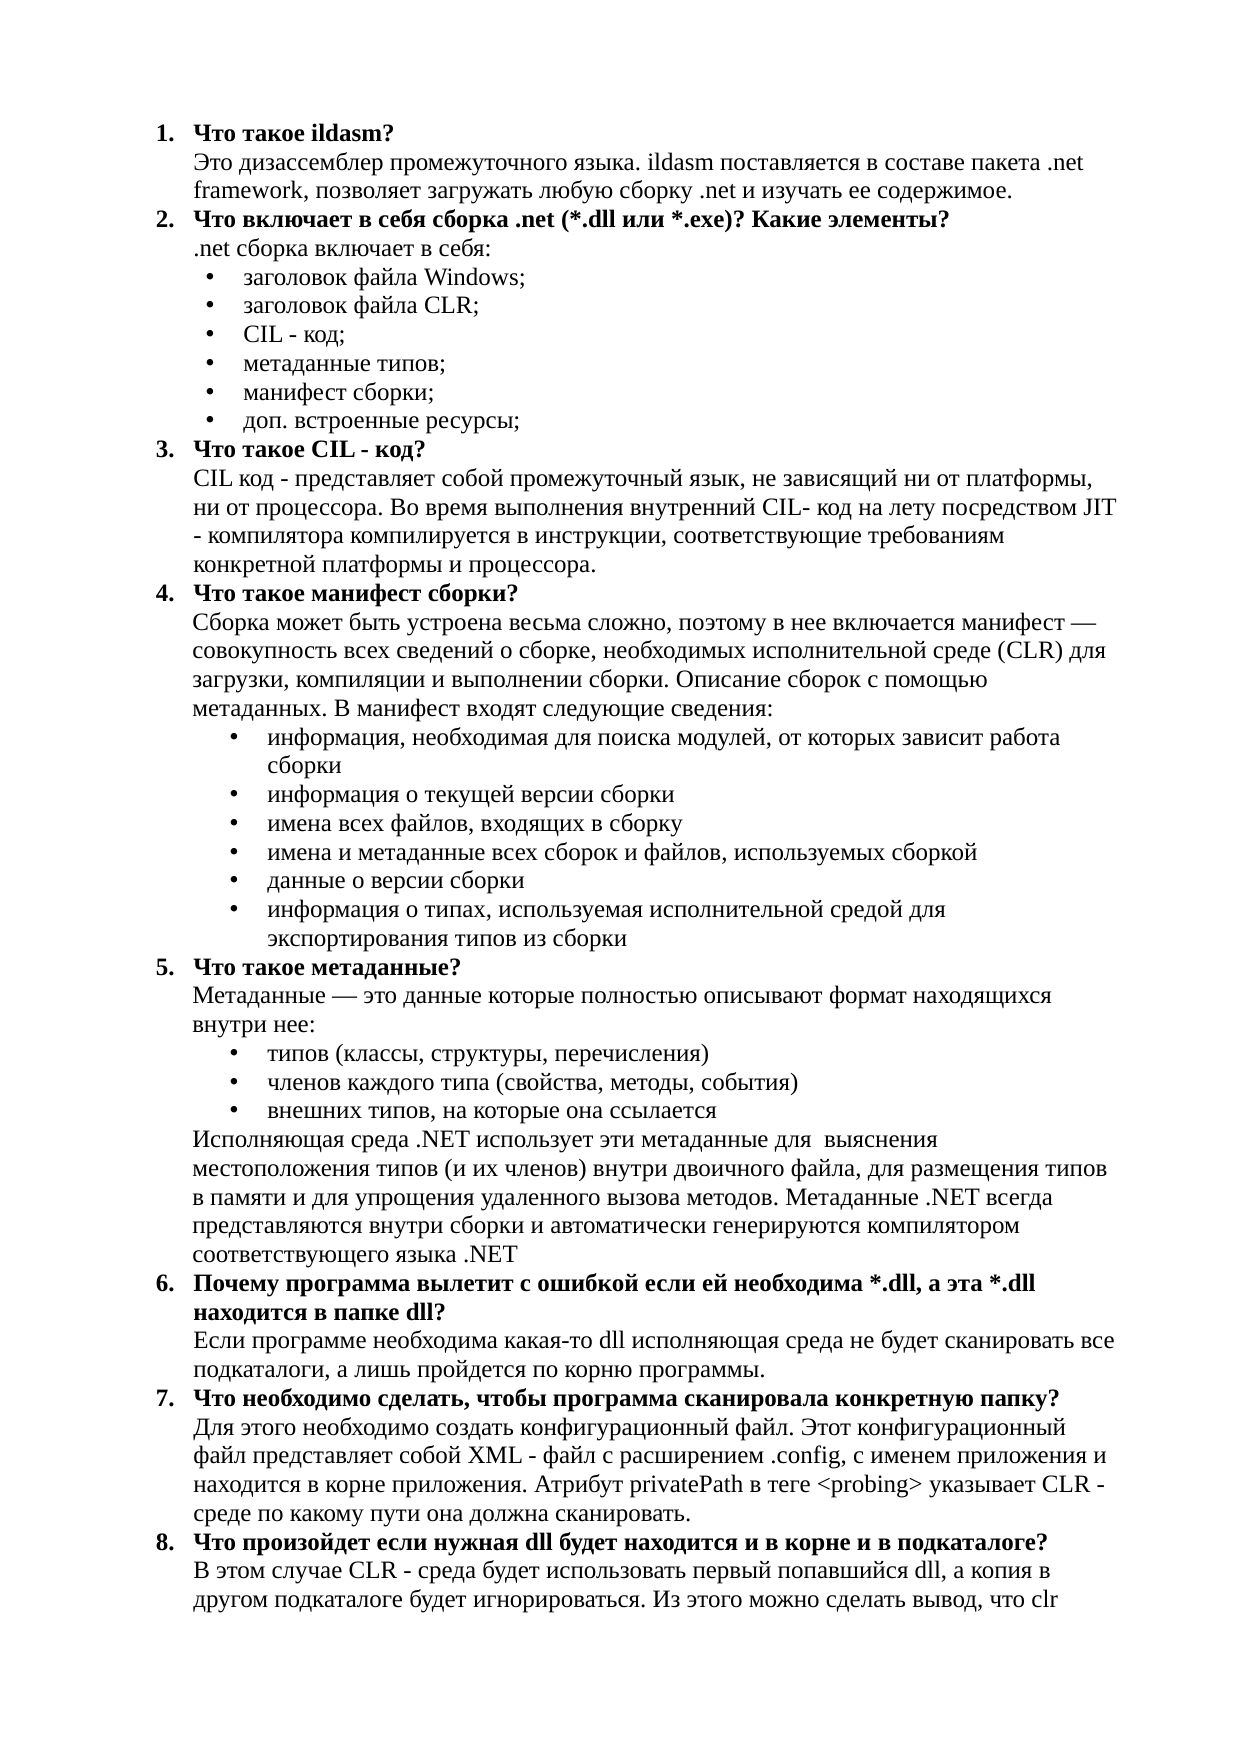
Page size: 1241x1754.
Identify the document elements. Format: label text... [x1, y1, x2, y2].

list Если программе необходима какая-то dll исполняющая среда не будет сканировать все подкаталоги, а лишь пройдется по корню программы. [156, 1326, 1122, 1383]
list доп. встроенные ресурсы; [206, 406, 1122, 434]
list Для этого необходимо создать конфигурационный файл. Этот конфигурационный файл представляет собой XML - файл с расширением .config, с именем приложения и находится в корне приложения. Атрибут privatePath в теге <probing> указывает CLR - среде по какому пути она должна сканировать. [156, 1412, 1122, 1527]
list CIL код - представляет собой промежуточный язык, не зависящий ни от платформы, ни от процессора. Во время выполнения внутренний CIL- код на лету посредством JIT - компилятора компилируется в инструкции, соответствующие требованиям конкретной платформы и процессора. [156, 463, 1122, 578]
list .net сборка включает в себя: [156, 233, 1122, 262]
list CIL - код; [206, 319, 1122, 348]
text Метаданные — это данные которые полностью описывают формат находящихся внутри нее: [192, 981, 1122, 1038]
list заголовок файла CLR; [206, 291, 1122, 319]
list заголовок файла Windows; [206, 262, 1122, 291]
list Что такое манифест сборки? [156, 578, 1122, 607]
list метаданные типов; [206, 348, 1122, 377]
list Это дизассемблер промежуточного языка. ildasm поставляется в составе пакета .net framework, позволяет загружать любую сборку .net и изучать ее содержимое. [156, 147, 1122, 204]
list информация, необходимая для поиска модулей, от которых зависит работа сборки [229, 722, 1122, 779]
list В этом случае CLR - среда будет использовать первый попавшийся dll, а копия в другом подкаталоге будет игнорироваться. Из этого можно сделать вывод, что clr [156, 1556, 1122, 1613]
list Что такое метаданные? [156, 952, 1122, 981]
list Что такое ildasm? [156, 118, 1122, 147]
text Сборка может быть устроена весьма сложно, поэтому в нее включается манифест — совокупность всех сведений о сборке, необходимых исполнительной среде (CLR) для загрузки, компиляции и выполнении сборки. Описание сборок с помощью метаданных. В манифест входят следующие сведения: [192, 607, 1122, 722]
list манифест сборки; [206, 377, 1122, 406]
list имена и метаданные всех сборок и файлов, используемых сборкой [229, 837, 1122, 866]
list имена всех файлов, входящих в сборку [229, 808, 1122, 837]
list членов каждого типа (свойства, методы, события) [229, 1067, 1122, 1096]
list Что такое CIL - код? [156, 434, 1122, 463]
list Что произойдет если нужная dll будет находится и в корне и в подкаталоге? [156, 1527, 1122, 1556]
text Исполняющая среда .NET использует эти метаданные для выяснения местоположения типов (и их членов) внутри двоичного файла, для размещения типов в памяти и для упрощения удаленного вызова методов. Метаданные .NET всегда представляются внутри сборки и автоматически генерируются компилятором соответствующего языка .NET [192, 1124, 1122, 1268]
list информация о типах, используемая исполнительной средой для экспортирования типов из сборки [229, 894, 1122, 952]
list внешних типов, на которые она ссылается [229, 1096, 1122, 1124]
list Почему программа вылетит с ошибкой если ей необходима *.dll, а эта *.dll находится в папке dll? [156, 1268, 1122, 1326]
list Что включает в себя сборка .net (*.dll или *.exe)? Какие элементы? [156, 204, 1122, 233]
list данные о версии сборки [229, 866, 1122, 894]
list информация о текущей версии сборки [229, 779, 1122, 808]
list типов (классы, структуры, перечисления) [229, 1038, 1122, 1067]
list Что необходимо сделать, чтобы программа сканировала конкретную папку? [156, 1383, 1122, 1412]
